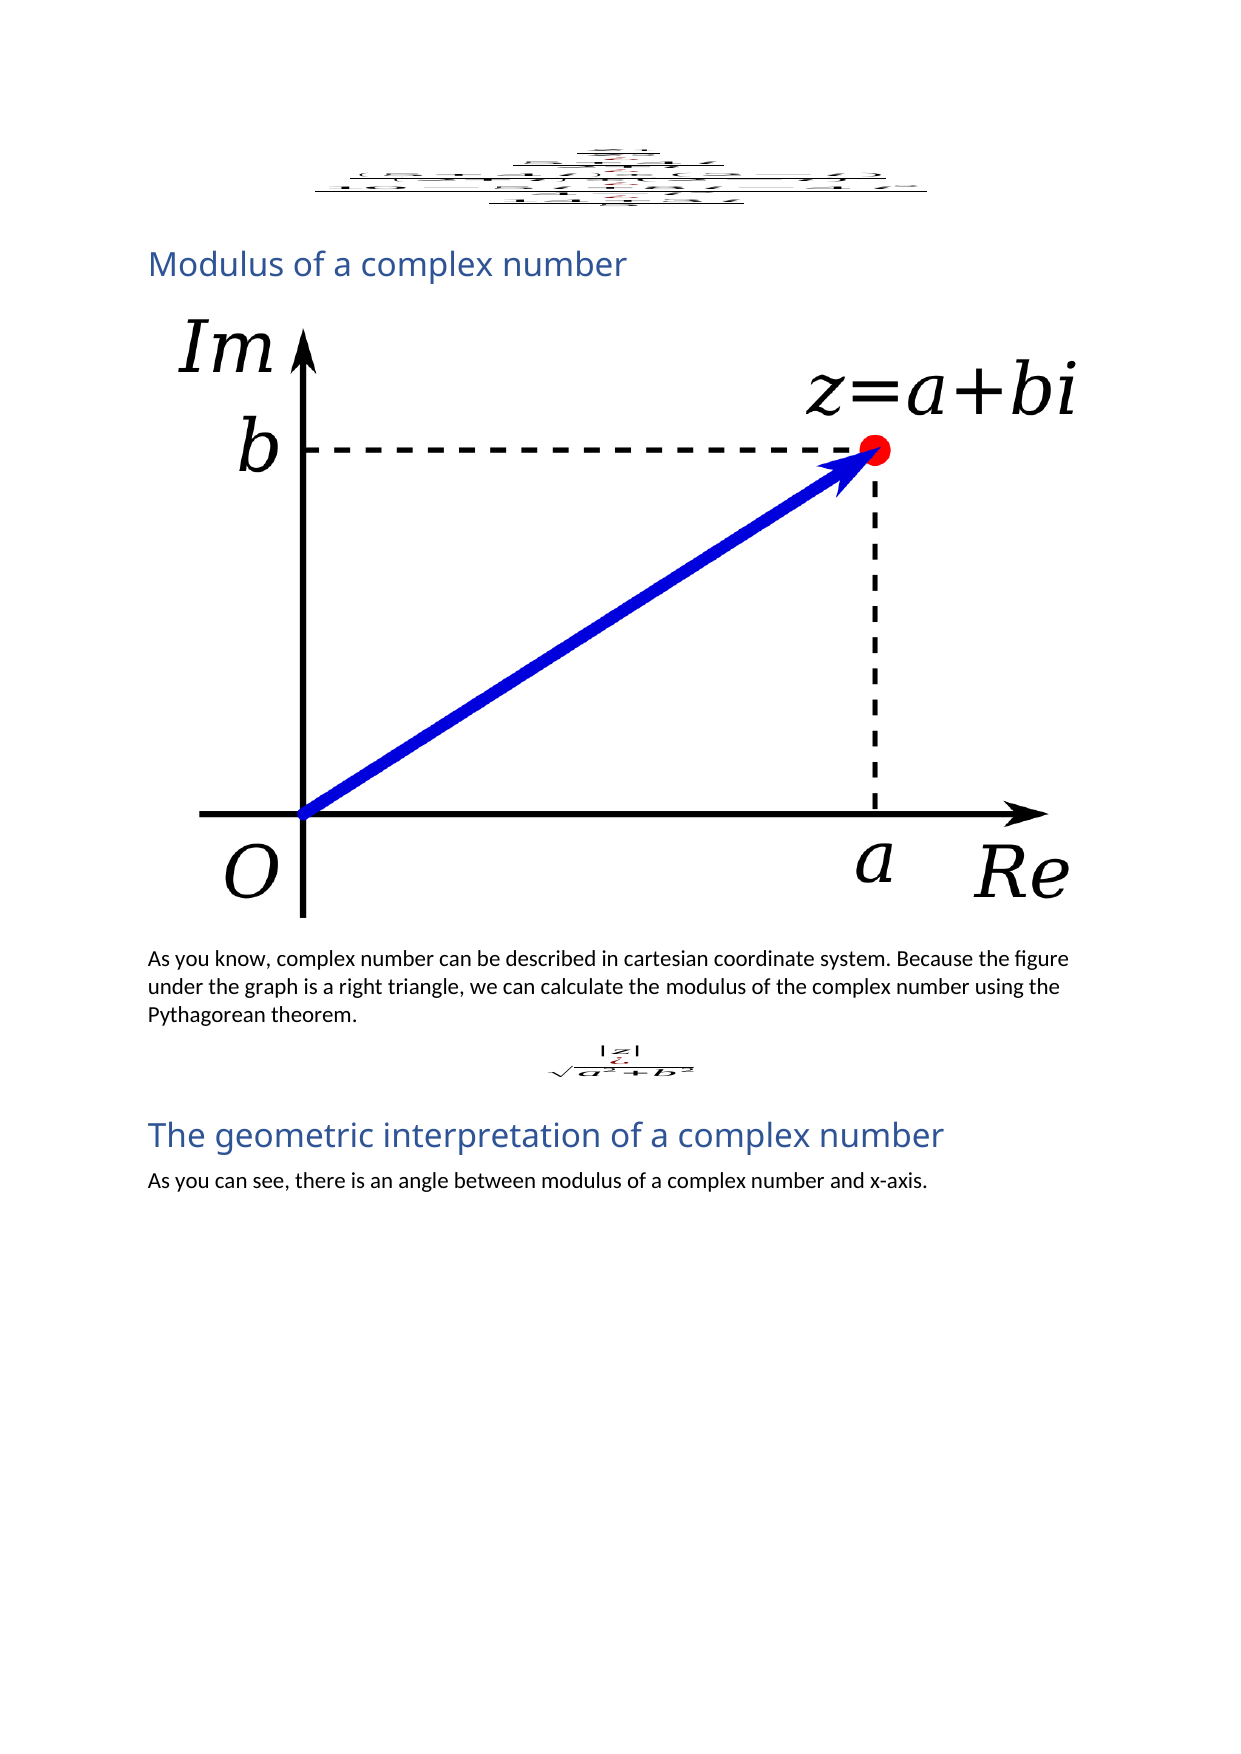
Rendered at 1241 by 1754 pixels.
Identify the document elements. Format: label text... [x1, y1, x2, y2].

text As you can see, there is an angle between modulus of a complex number and x-axis. [148, 1166, 1093, 1194]
text As you know, complex number can be described in cartesian coordinate system. Because the figure under the graph is a right triangle, we can calculate the modulus of the complex number using the Pythagorean theorem. [148, 944, 1093, 1028]
subtitle The geometric interpretation of a complex number [148, 1112, 1093, 1158]
subtitle Modulus of a complex number [148, 241, 1093, 286]
